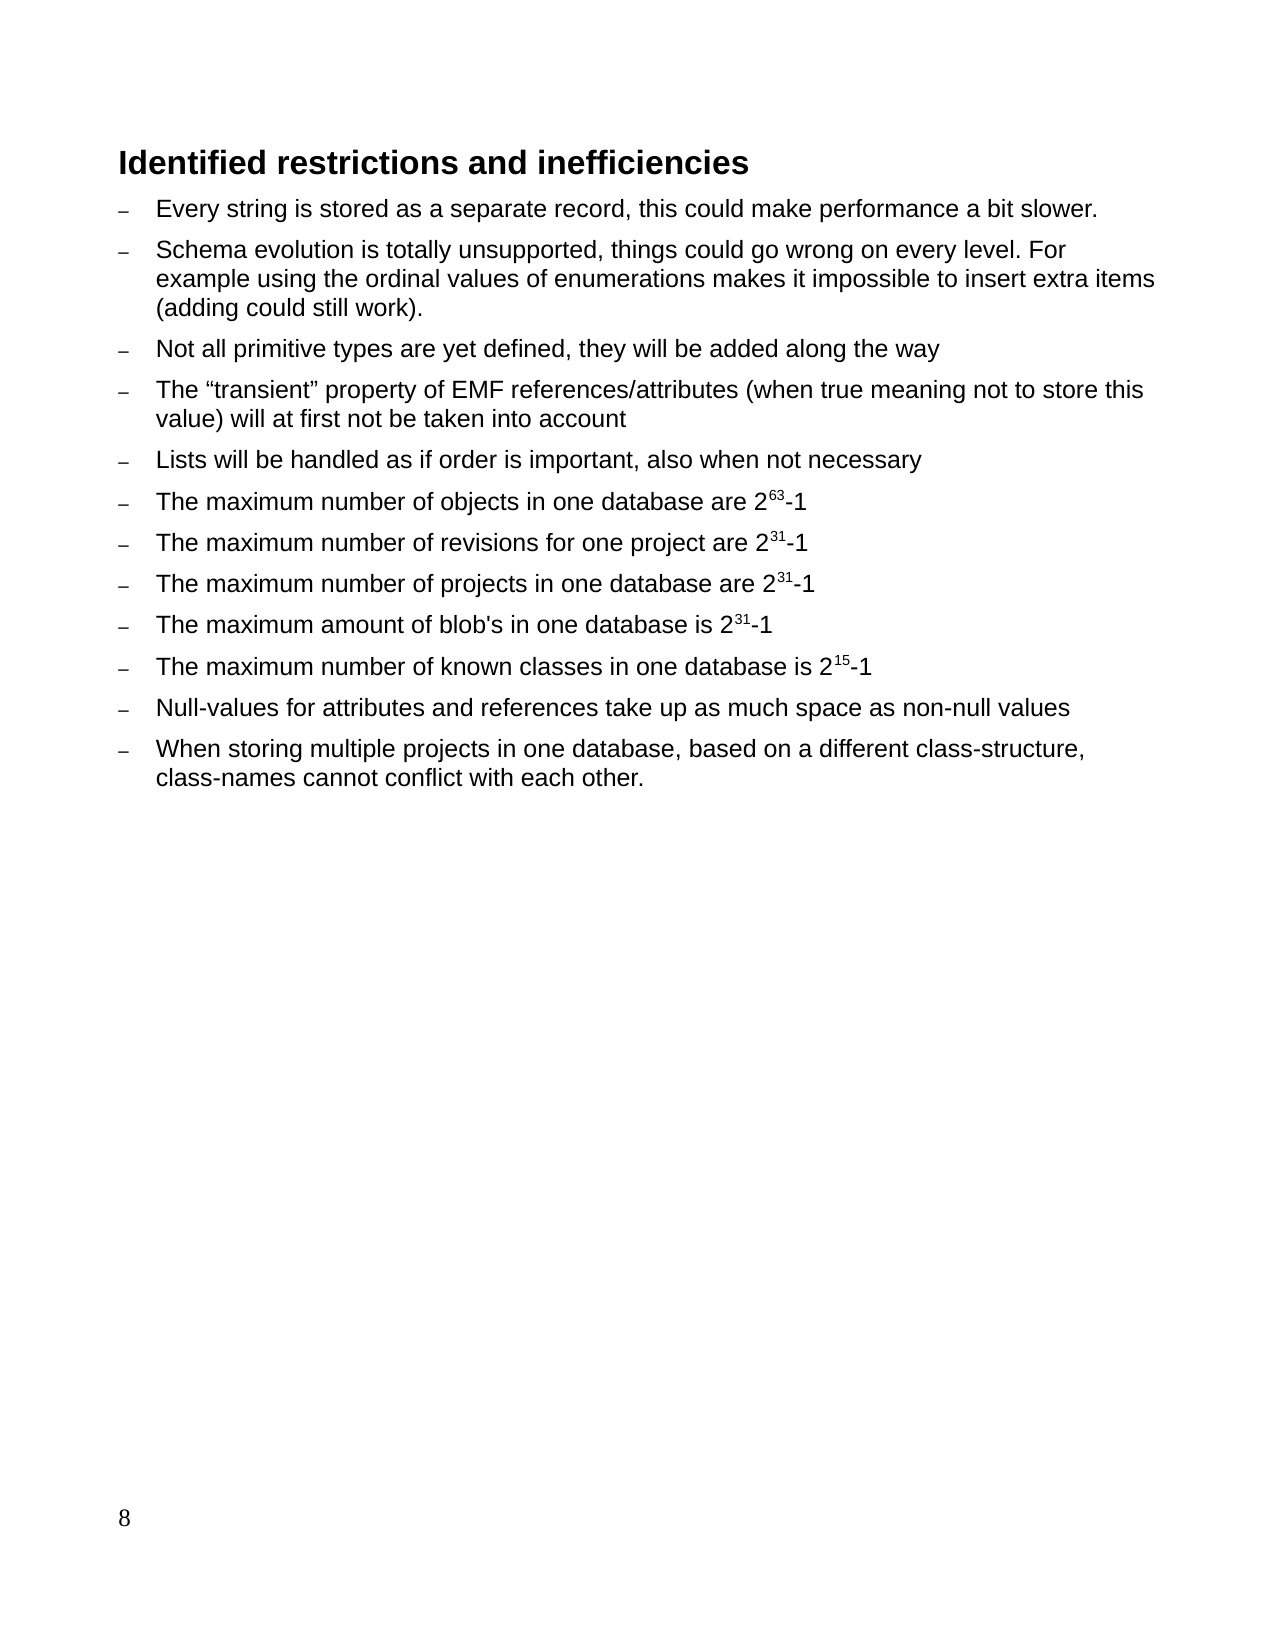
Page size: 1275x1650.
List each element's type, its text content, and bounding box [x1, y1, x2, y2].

list The maximum number of revisions for one project are 231-1 [118, 528, 1157, 557]
list Schema evolution is totally unsupported, things could go wrong on every level. For example using the ordinal values of enumerations makes it impossible to insert extra items (adding could still work). [118, 236, 1157, 322]
list The maximum number of projects in one database are 231-1 [118, 569, 1157, 598]
list Null-values for attributes and references take up as much space as non-null values [118, 693, 1157, 722]
list When storing multiple projects in one database, based on a different class-structure, class-names cannot conflict with each other. [118, 734, 1157, 792]
list The maximum number of objects in one database are 263-1 [118, 487, 1157, 516]
list Not all primitive types are yet defined, they will be added along the way [118, 334, 1157, 363]
list The maximum number of known classes in one database is 215-1 [118, 652, 1157, 681]
list Every string is stored as a separate record, this could make performance a bit slower. [118, 194, 1157, 223]
list The maximum amount of blob's in one database is 231-1 [118, 611, 1157, 639]
list Lists will be handled as if order is important, also when not necessary [118, 446, 1157, 474]
list The “transient” property of EMF references/attributes (when true meaning not to store this value) will at first not be taken into account [118, 376, 1157, 433]
subtitle Identified restrictions and inefficiencies [118, 143, 1157, 182]
